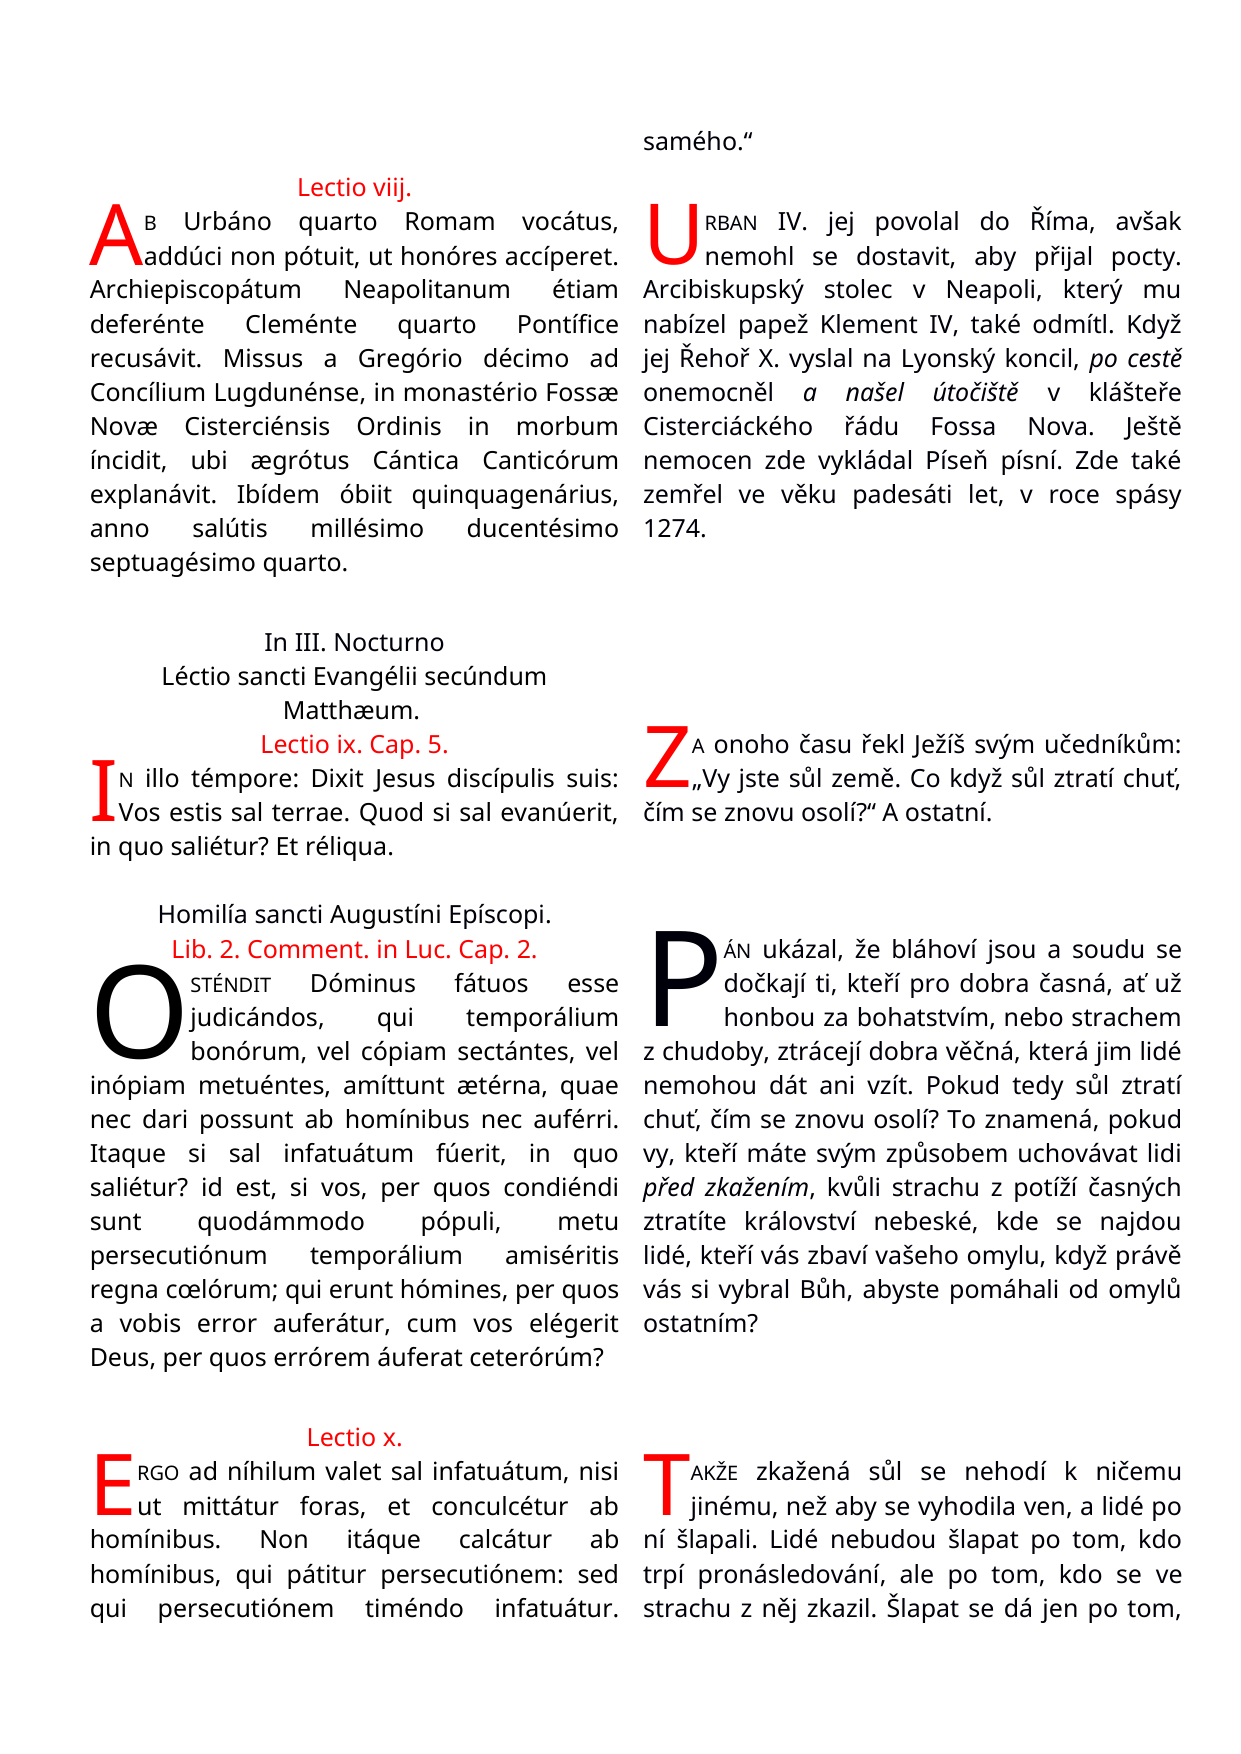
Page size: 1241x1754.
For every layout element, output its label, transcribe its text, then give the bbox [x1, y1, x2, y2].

table_cell In III. Nocturno Léctio sancti Evangélii secúndum Matthæum. Lectio ix. Cap. 5. In illo témpore: Dixit Jesus discípulis suis: Vos estis sal terrae. Quod si sal evanúerit, in quo saliétur? Et réliqua. Homilía sancti Augustíni Epíscopi. Lib. 2. Comment. in Luc. Cap. 2. Osténdit Dóminus fátuos esse judicándos, qui temporálium bonórum, vel cópiam sectántes, vel inópiam metuéntes, amíttunt ætérna, quae nec dari possunt ab homínibus nec auférri. Itaque si sal infatuátum fúerit, in quo saliétur? id est, si vos, per quos condiéndi sunt quodámmodo pópuli, metu persecutiónum temporálium amiséritis regna cœlórum; qui erunt hómines, per quos a vobis error auferátur, cum vos elégerit Deus, per quos errórem áuferat ceterórúm? [78, 619, 631, 1414]
table_cell Takže zkažená sůl se nehodí k ničemu jinému, než aby se vyhodila ven, a lidé po ní šlapali. Lidé nebudou šlapat po tom, kdo trpí pronásledování, ale po tom, kdo se ve strachu z něj zkazil. Šlapat se dá jen po tom, [631, 1414, 1194, 1630]
table_cell samého.“ [631, 118, 1194, 164]
table_cell [78, 118, 631, 164]
table_cell Lectio viij. Ab Urbáno quarto Romam vocátus, addúci non pótuit, ut honóres accíperet. Archiepiscopátum Neapolitanum étiam deferénte Cleménte quarto Pontífice recusávit. Missus a Gregório décimo ad Concílium Lugdunénse, in monastério Fossæ Novæ Cisterciénsis Ordinis in morbum íncidit, ubi ægró­tus Cántica Canticórum explanávit. Ibídem óbiit quinquagenárius, anno salútis millésimo ducentésimo septuagésimo quarto. [78, 164, 631, 619]
table_cell Urban IV. jej povolal do Říma, avšak nemohl se dostavit, aby přijal pocty. Arcibiskupský stolec v Neapoli, který mu nabízel papež Klement IV, také odmítl. Když jej Řehoř X. vyslal na Lyonský koncil, po cestě onemocněl a našel útočiště v klášteře Cisterciáckého řádu Fossa Nova. Ještě nemocen zde vykládal Píseň písní. Zde také zemřel ve věku padesáti let, v roce spásy 1274. [631, 164, 1194, 619]
table_cell Za onoho času řekl Ježíš svým učedníkům: „Vy jste sůl země. Co když sůl ztratí chuť, čím se znovu osolí?“ A ostatní. Pán ukázal, že bláhoví jsou a soudu se dočkají ti, kteří pro dobra časná, ať už honbou za bohatstvím, nebo strachem z chudoby, ztrácejí dobra věčná, která jim lidé nemohou dát ani vzít. Pokud tedy sůl ztratí chuť, čím se znovu osolí? To znamená, pokud vy, kteří máte svým způsobem uchovávat lidi před zkažením, kvůli strachu z potíží časných ztratíte království nebeské, kde se najdou lidé, kteří vás zbaví vašeho omylu, když právě vás si vybral Bůh, abyste pomáhali od omylů ostatním? [631, 619, 1194, 1414]
table_cell Lectio x. Ergo ad níhilum valet sal infatuátum, nisi ut mittátur foras, et conculcétur ab homínibus. Non itáque calcátur ab homínibus, qui pátitur persecutiónem: sed qui persecutiónem timéndo infatuátur. [78, 1414, 631, 1630]
